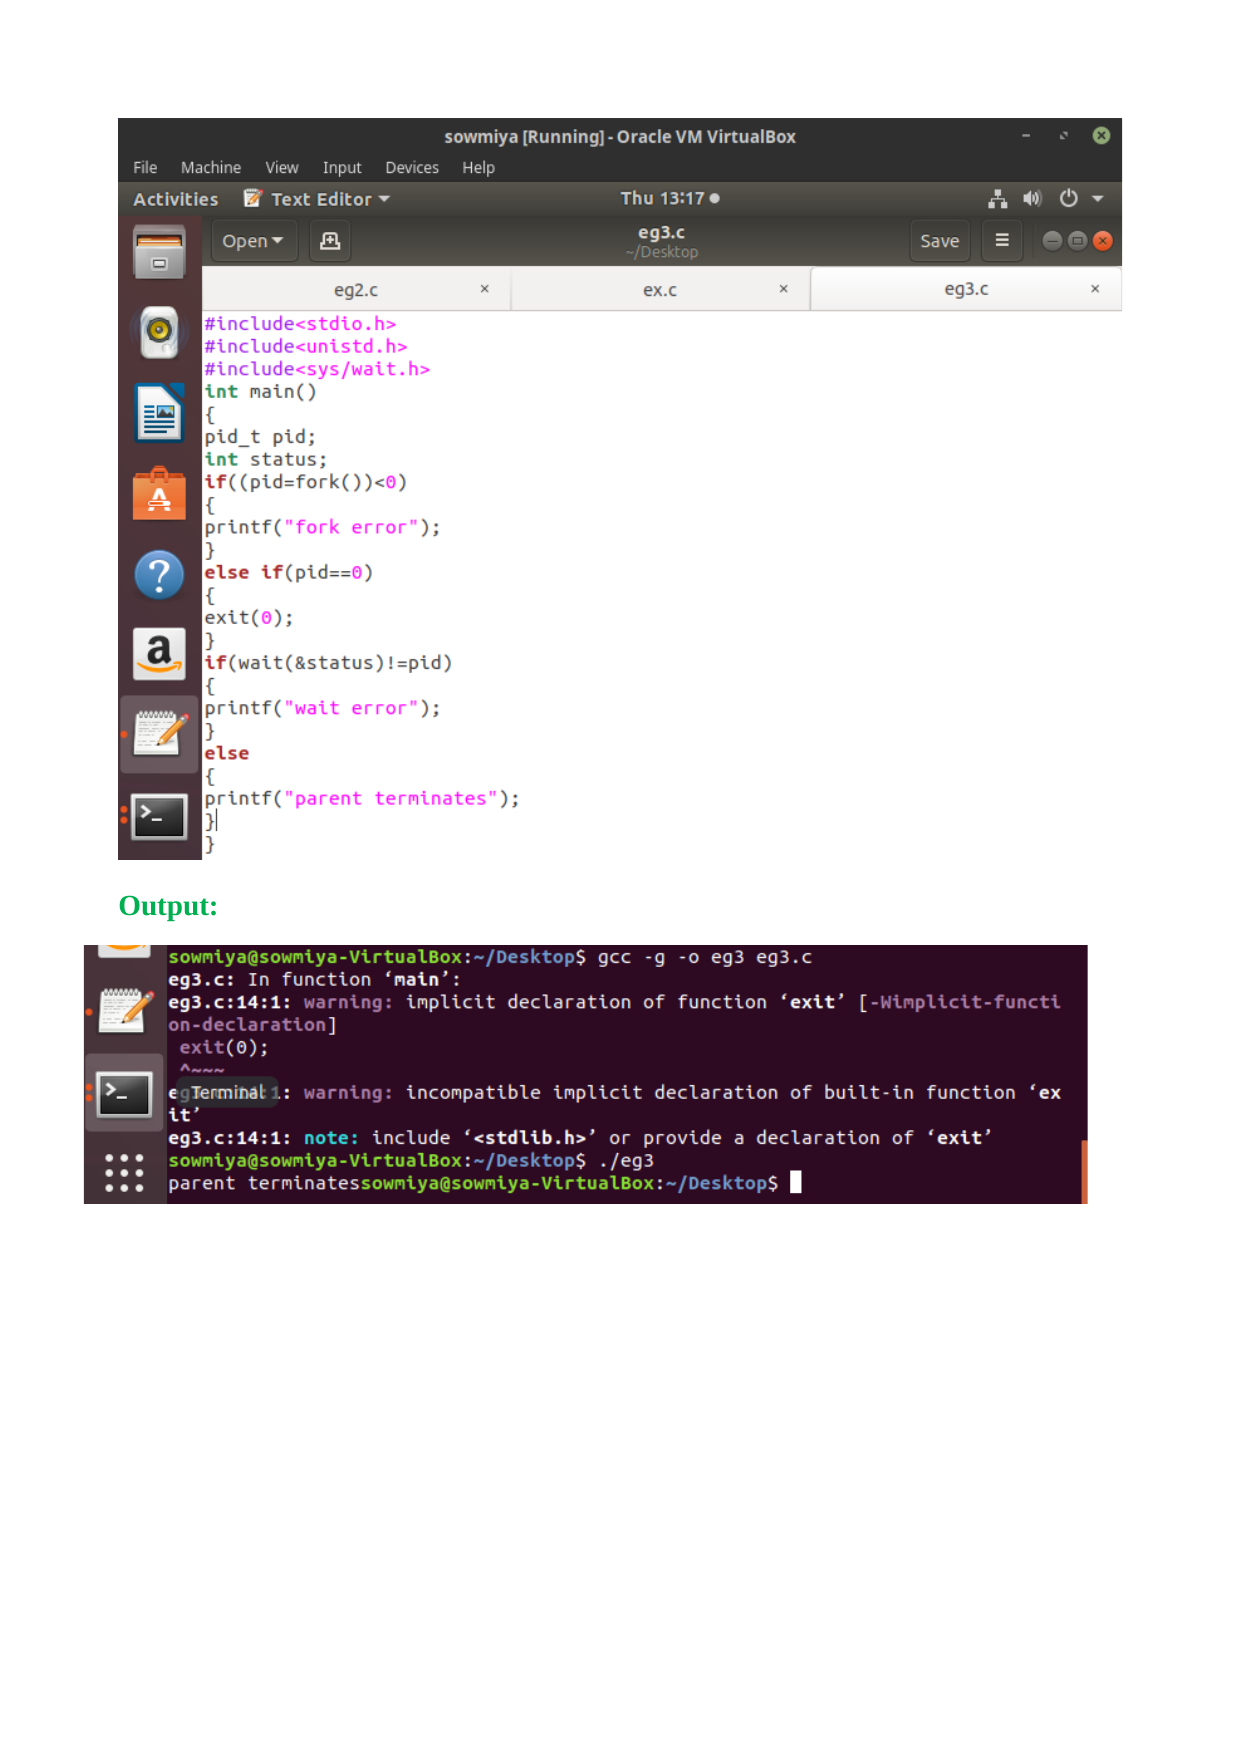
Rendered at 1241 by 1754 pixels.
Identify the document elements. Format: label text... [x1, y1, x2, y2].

text Output: [118, 888, 1122, 922]
